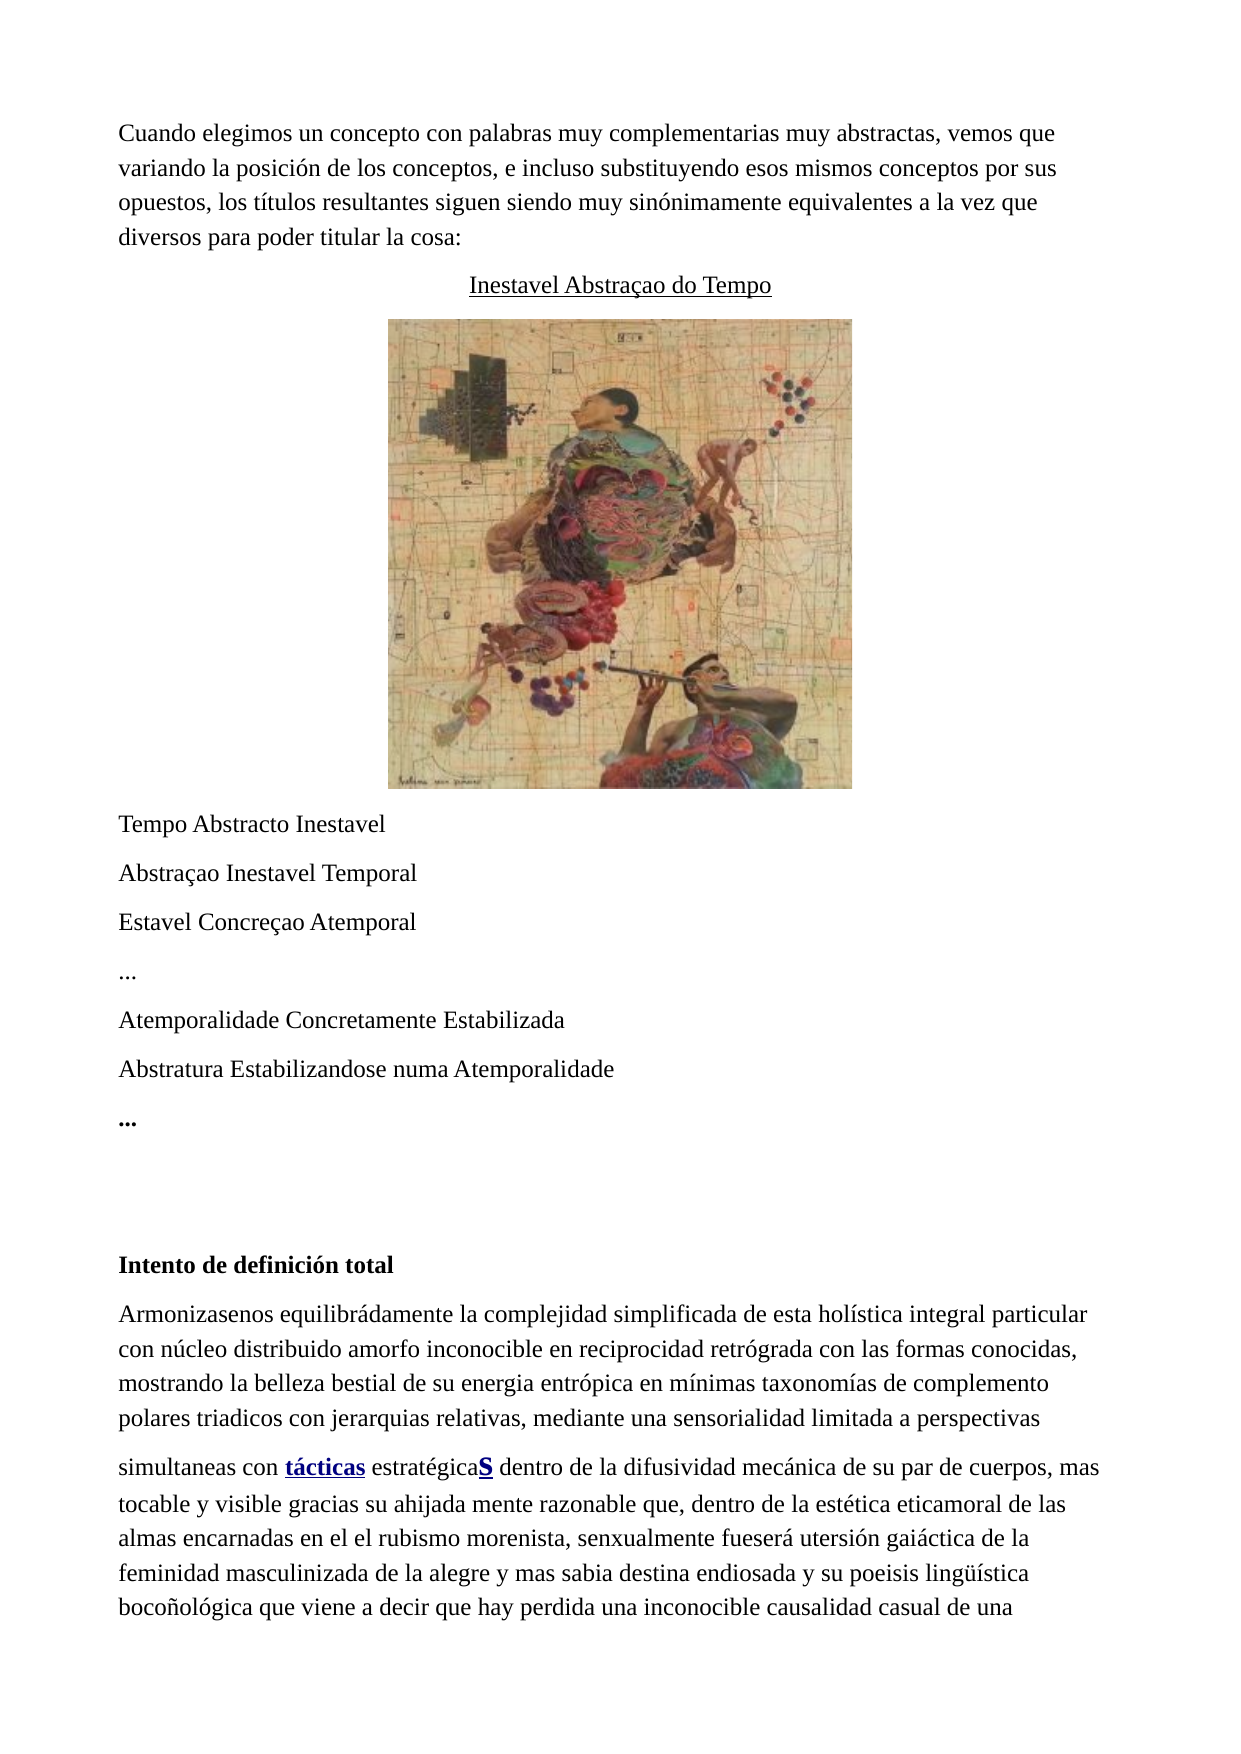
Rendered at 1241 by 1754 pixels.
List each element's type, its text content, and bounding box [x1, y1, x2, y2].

text Atemporalidade Concretamente Estabilizada [118, 1005, 1122, 1034]
text Abstraçao Inestavel Temporal [118, 858, 1122, 887]
text ... [118, 1103, 1122, 1132]
text Armonizasenos equilibrádamente la complejidad simplificada de esta holística integral particular con núcleo distribuido amorfo inconocible en reciprocidad retrógrada con las formas conocidas, mostrando la belleza bestial de su energia entrópica en mínimas taxonomías de complemento polares triadicos con jerarquias relativas, mediante una sensorialidad limitada a perspectivas simultaneas con tácticas estratégicas dentro de la difusividad mecánica de su par de cuerpos, mas tocable y visible gracias su ahijada mente razonable que, dentro de la estética eticamoral de las almas encarnadas en el el rubismo morenista, senxualmente fueserá utersión gaiáctica de la feminidad masculinizada de la alegre y mas sabia destina endiosada y su poeisis lingüística bocoñológica que viene a decir que hay perdida una inconocible causalidad casual de una [118, 1299, 1122, 1621]
picture [388, 319, 853, 789]
text ... [118, 956, 1122, 985]
text Abstratura Estabilizandose numa Atemporalidade [118, 1054, 1122, 1083]
text Tempo Abstracto Inestavel [118, 809, 1122, 837]
text Intento de definición total [118, 1250, 1122, 1279]
text Estavel Concreçao Atemporal [118, 907, 1122, 936]
text Cuando elegimos un concepto con palabras muy complementarias muy abstractas, vemos que variando la posición de los conceptos, e incluso substituyendo esos mismos conceptos por sus opuestos, los títulos resultantes siguen siendo muy sinónimamente equivalentes a la vez que diversos para poder titular la cosa: [118, 118, 1122, 250]
text Inestavel Abstraçao do Tempo [118, 271, 1122, 299]
